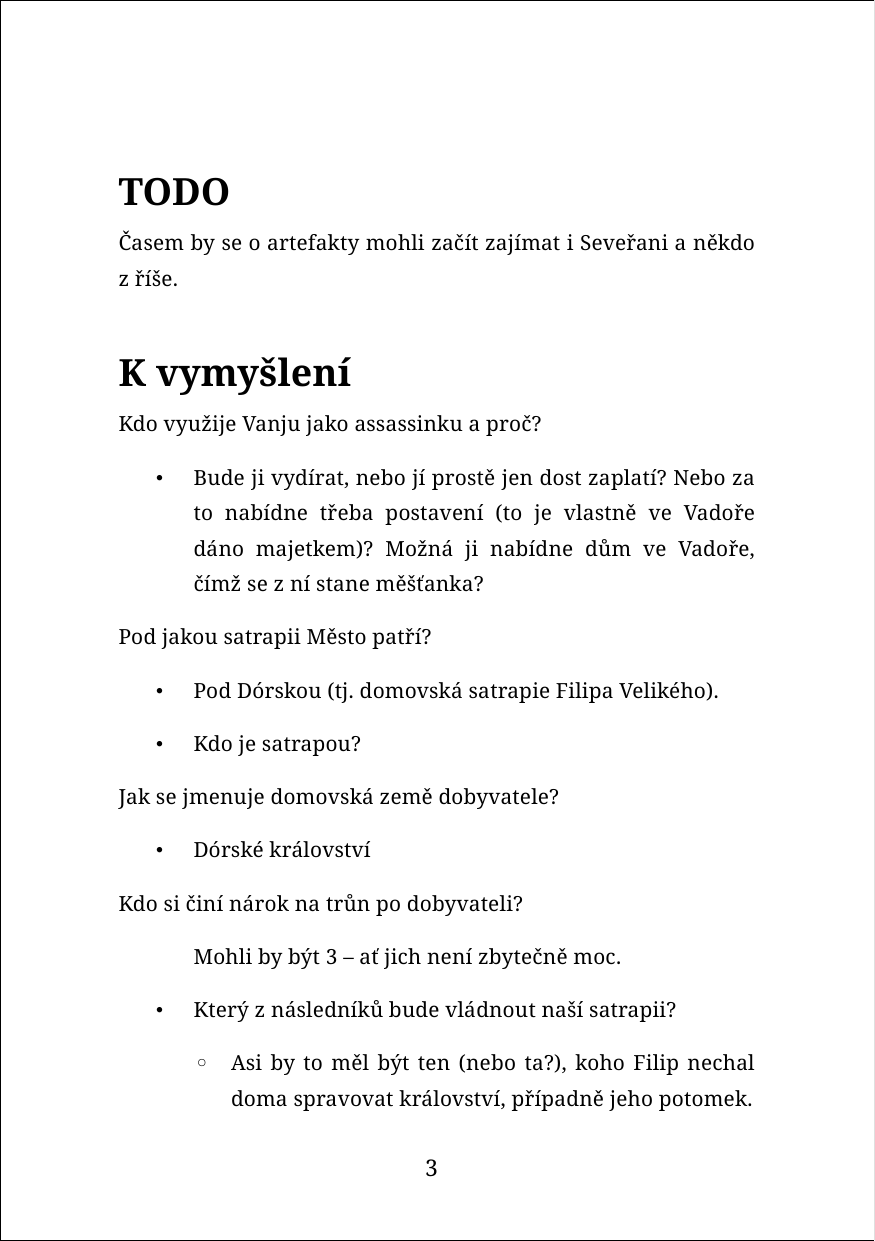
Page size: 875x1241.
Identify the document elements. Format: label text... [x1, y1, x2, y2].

list Asi by to měl být ten (nebo ta?), koho Filip nechal doma spravovat království, případně jeho potomek. [193, 1048, 756, 1112]
list Mohli by být 3 – ať jich není zbytečně moc. [156, 942, 756, 970]
list Který z následníků bude vládnout naší satrapii? [156, 995, 756, 1023]
text Kdo využije Vanju jako assassinku a proč? [118, 409, 756, 438]
list Dórské království [156, 835, 756, 864]
text Časem by se o artefakty mohli začít zajímat i Seveřani a někdo z říše. [118, 228, 756, 292]
text Kdo si činí nárok na trůn po dobyvateli? [118, 889, 756, 917]
subtitle TODO [118, 166, 756, 217]
list Kdo je satrapou? [156, 729, 756, 757]
subtitle K vymyšlení [118, 347, 756, 398]
text Jak se jmenuje domovská země dobyvatele? [118, 782, 756, 811]
text Pod jakou satrapii Město patří? [118, 622, 756, 651]
list Pod Dórskou (tj. domovská satrapie Filipa Velikého). [156, 676, 756, 704]
list Bude ji vydírat, nebo jí prostě jen dost zaplatí? Nebo za to nabídne třeba postavení (to je vlastně ve Vadoře dáno majetkem)? Možná ji nabídne dům ve Vadoře, čímž se z ní stane měšťanka? [156, 463, 756, 598]
